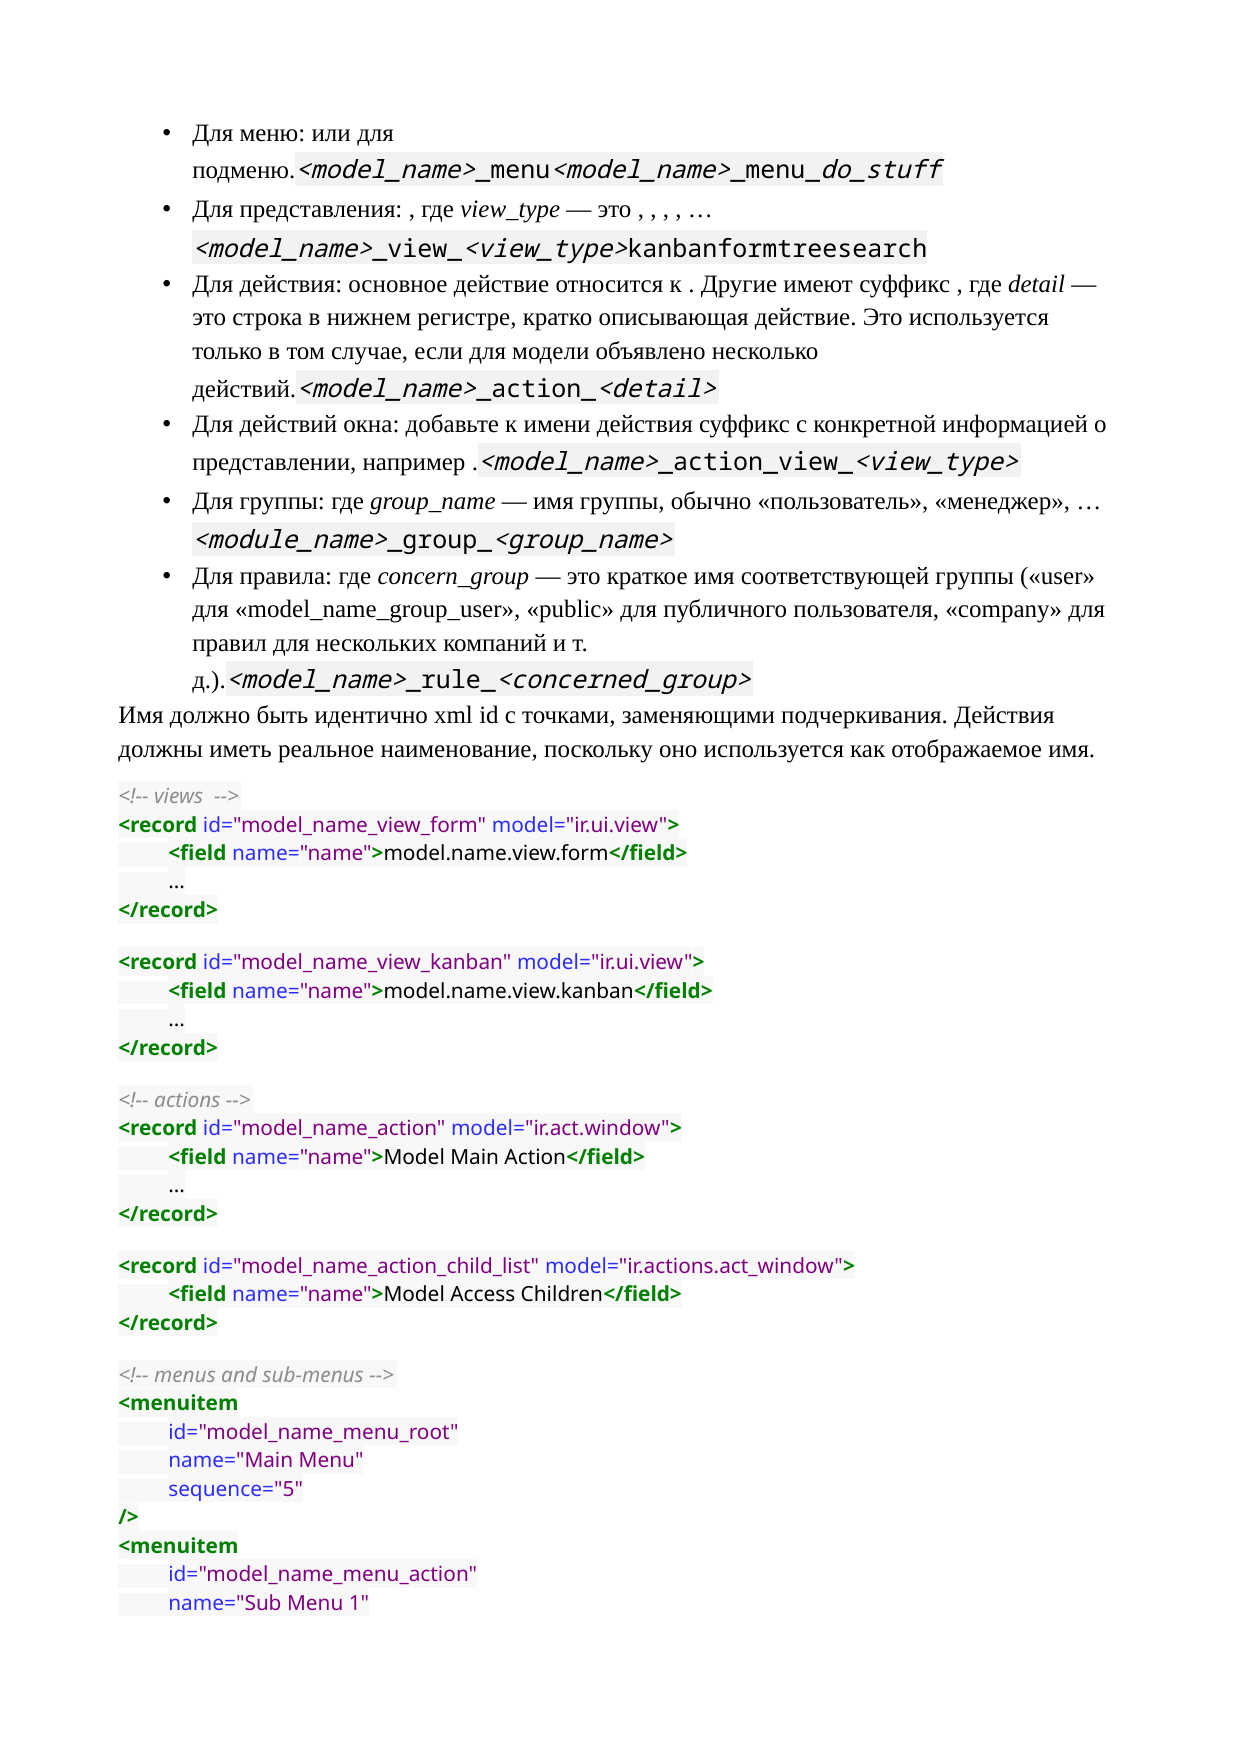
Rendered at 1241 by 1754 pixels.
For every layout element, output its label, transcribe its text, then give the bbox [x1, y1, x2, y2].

text <record id="model_name_view_form" model="ir.ui.view"> [118, 810, 1122, 838]
text <field name="name">Model Main Action</field> [118, 1142, 1122, 1170]
text name="Main Menu" [118, 1445, 1122, 1474]
list Для представления: , где view_type — это , , , , …<model_name>_view_<view_type>kanbanformtreesearch [162, 191, 1122, 264]
text <!-- menus and sub-menus --> [118, 1360, 1122, 1388]
text <field name="name">Model Access Children</field> [118, 1279, 1122, 1308]
list Для действий окна: добавьте к имени действия суффикс с конкретной информацией о представлении, например .<model_name>_action_view_<view_type> [162, 409, 1122, 477]
text sequence="5" [118, 1474, 1122, 1502]
text </record> [118, 1308, 1122, 1336]
list Для правила: где concern_group — это краткое имя соответствующей группы («user» для «model_name_group_user», «public» для публичного пользователя, «company» для правил для нескольких компаний и т. д.).<model_name>_rule_<concerned_group> [162, 561, 1122, 696]
text <field name="name">model.name.view.form</field> [118, 838, 1122, 867]
text <record id="model_name_view_kanban" model="ir.ui.view"> [118, 947, 1122, 976]
text ... [118, 1004, 1122, 1033]
text <!-- actions --> [118, 1085, 1122, 1113]
text <menuitem [118, 1388, 1122, 1417]
list Для группы: где group_name — имя группы, обычно «пользователь», «менеджер», …<module_name>_group_<group_name> [162, 482, 1122, 556]
text id="model_name_menu_root" [118, 1417, 1122, 1445]
text </record> [118, 1199, 1122, 1227]
text ... [118, 867, 1122, 895]
text name="Sub Menu 1" [118, 1588, 1122, 1616]
text <!-- views --> [118, 781, 1122, 810]
list Для меню: или для подменю.<model_name>_menu<model_name>_menu_do_stuff [162, 118, 1122, 186]
text <field name="name">model.name.view.kanban</field> [118, 976, 1122, 1004]
text </record> [118, 1033, 1122, 1061]
text /> [118, 1502, 1122, 1531]
text <record id="model_name_action" model="ir.act.window"> [118, 1113, 1122, 1142]
text ... [118, 1170, 1122, 1199]
text <record id="model_name_action_child_list" model="ir.actions.act_window"> [118, 1251, 1122, 1279]
text id="model_name_menu_action" [118, 1559, 1122, 1588]
text <menuitem [118, 1531, 1122, 1559]
list Для действия: основное действие относится к . Другие имеют суффикс , где detail — это строка в нижнем регистре, кратко описывающая действие. Это используется только в том случае, если для модели объявлено несколько действий.<model_name>_action_<detail> [162, 269, 1122, 404]
text </record> [118, 895, 1122, 924]
text Имя должно быть идентично xml id с точками, заменяющими подчеркивания. Действия должны иметь реальное наименование, поскольку оно используется как отображаемое имя. [118, 701, 1122, 762]
